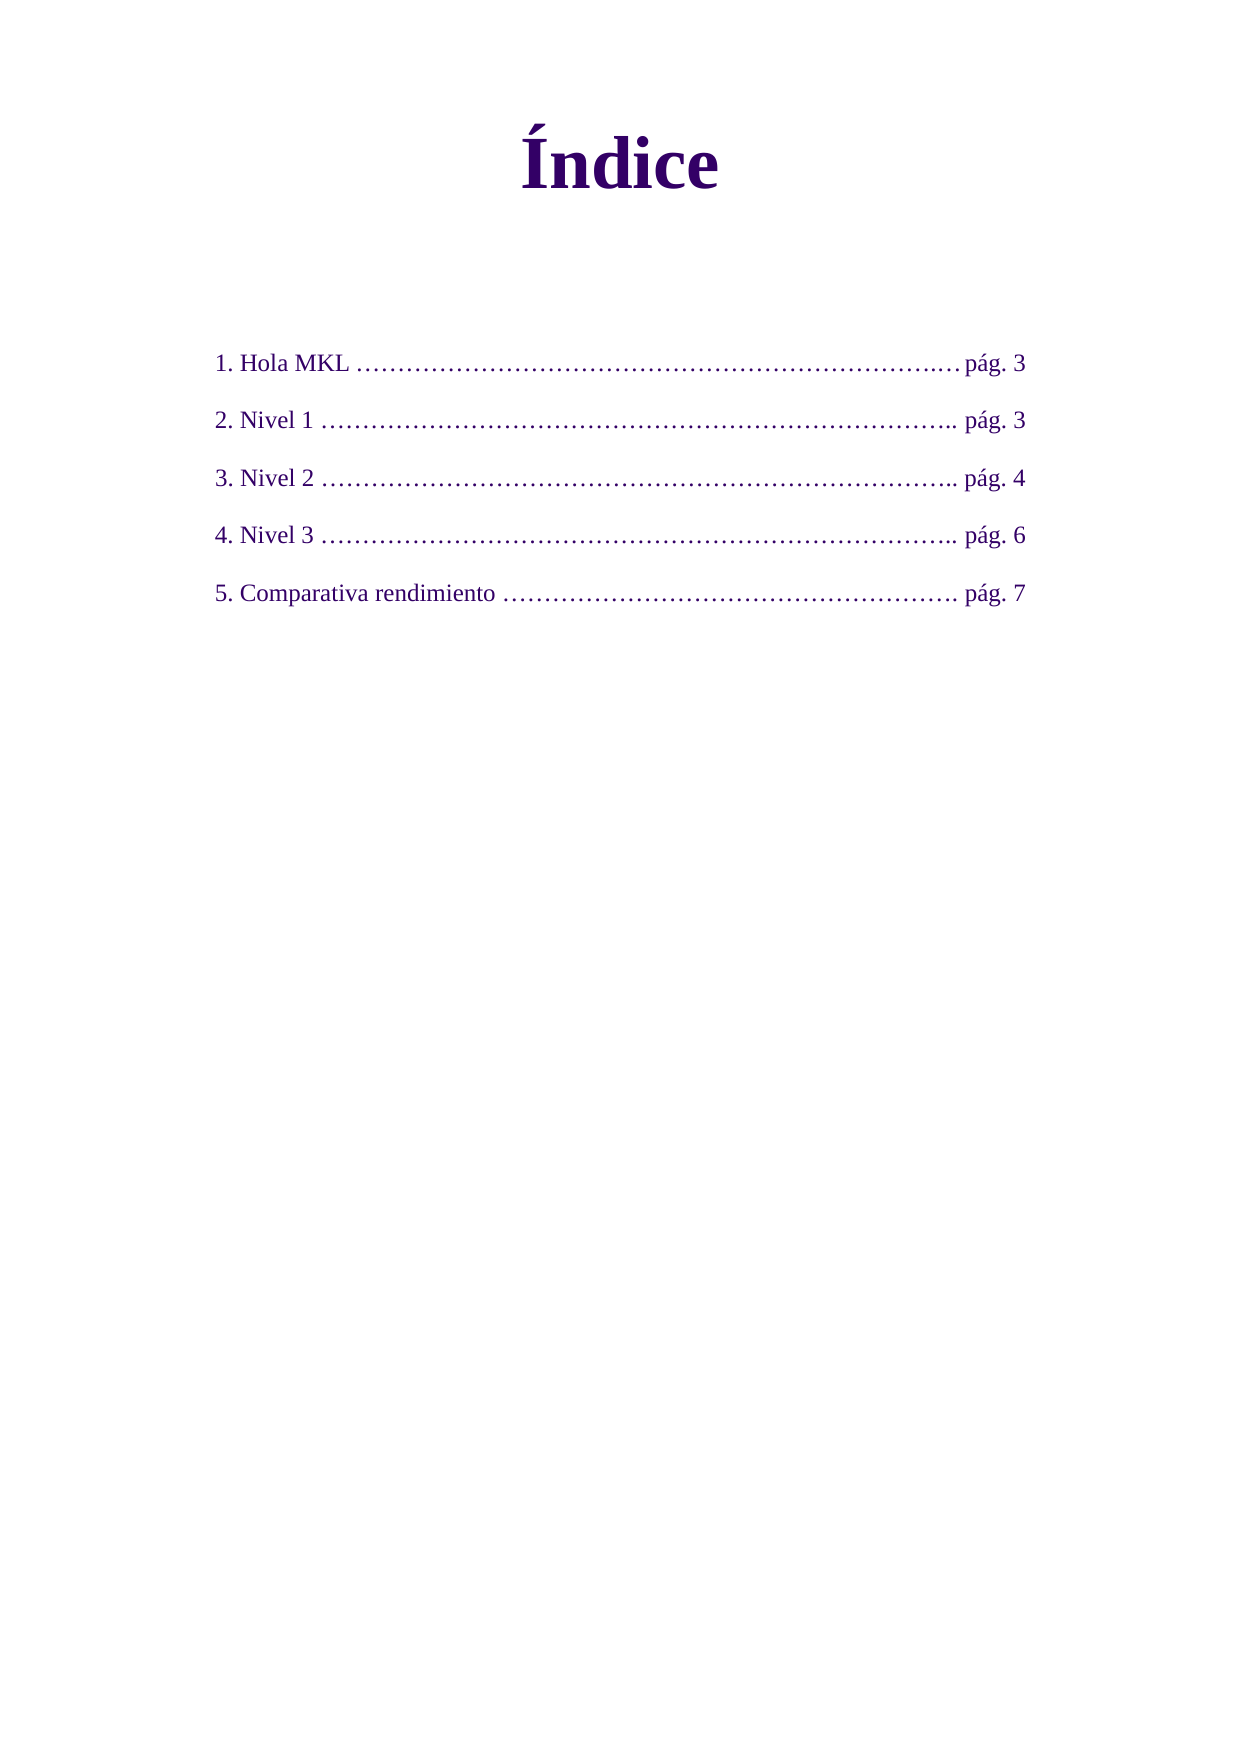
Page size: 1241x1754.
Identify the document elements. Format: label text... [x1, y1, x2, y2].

text Índice [118, 118, 1122, 204]
text 1. Hola MKL …………………………………………………………….… pág. 3 [118, 348, 1122, 377]
text 5. Comparativa rendimiento ………………………………………………. pág. 7 [118, 578, 1122, 607]
text 2. Nivel 1 ………………………………………………………………….. pág. 3 [118, 406, 1122, 434]
text 3. Nivel 2 ………………………………………………………………….. pág. 4 [118, 463, 1122, 492]
text 4. Nivel 3 ………………………………………………………………….. pág. 6 [118, 521, 1122, 549]
